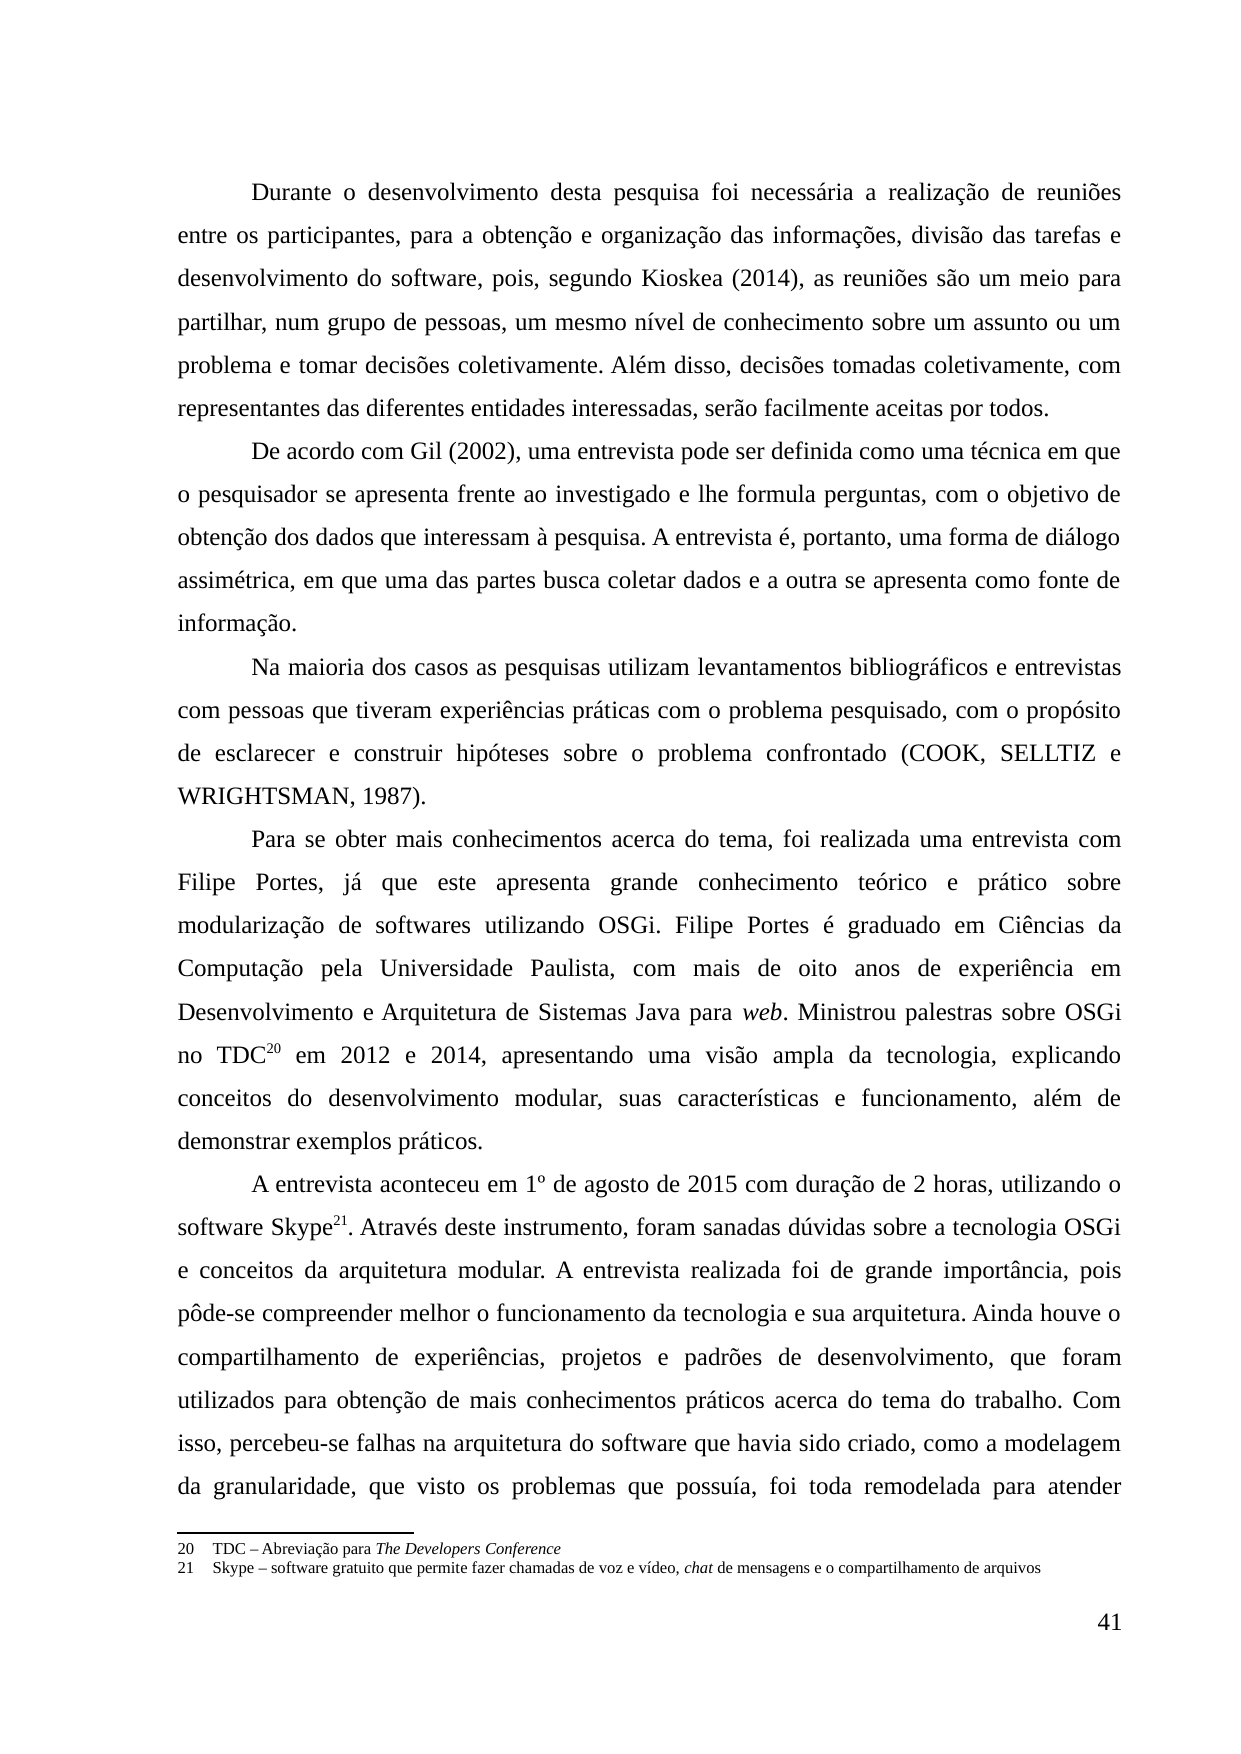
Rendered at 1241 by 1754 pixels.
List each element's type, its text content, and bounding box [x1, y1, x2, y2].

text A entrevista aconteceu em 1º de agosto de 2015 com duração de 2 horas, utilizando o software Skype. Através deste instrumento, foram sanadas dúvidas sobre a tecnologia OSGi e conceitos da arquitetura modular. A entrevista realizada foi de grande importância, pois pôde-se compreender melhor o funcionamento da tecnologia e sua arquitetura. Ainda houve o compartilhamento de experiências, projetos e padrões de desenvolvimento, que foram utilizados para obtenção de mais conhecimentos práticos acerca do tema do trabalho. Com isso, percebeu-se falhas na arquitetura do software que havia sido criado, como a modelagem da granularidade, que visto os problemas que possuía, foi toda remodelada para atender [177, 1169, 1122, 1500]
text De acordo com Gil (2002), uma entrevista pode ser definida como uma técnica em que o pesquisador se apresenta frente ao investigado e lhe formula perguntas, com o objetivo de obtenção dos dados que interessam à pesquisa. A entrevista é, portanto, uma forma de diálogo assimétrica, em que uma das partes busca coletar dados e a outra se apresenta como fonte de informação. [177, 436, 1122, 637]
text Na maioria dos casos as pesquisas utilizam levantamentos bibliográficos e entrevistas com pessoas que tiveram experiências práticas com o problema pesquisado, com o propósito de esclarecer e construir hipóteses sobre o problema confrontado (COOK, SELLTIZ e WRIGHTSMAN, 1987). [177, 652, 1122, 810]
text Durante o desenvolvimento desta pesquisa foi necessária a realização de reuniões entre os participantes, para a obtenção e organização das informações, divisão das tarefas e desenvolvimento do software, pois, segundo Kioskea (2014), as reuniões são um meio para partilhar, num grupo de pessoas, um mesmo nível de conhecimento sobre um assunto ou um problema e tomar decisões coletivamente. Além disso, decisões tomadas coletivamente, com representantes das diferentes entidades interessadas, serão facilmente aceitas por todos. [177, 177, 1122, 422]
text Para se obter mais conhecimentos acerca do tema, foi realizada uma entrevista com Filipe Portes, já que este apresenta grande conhecimento teórico e prático sobre modularização de softwares utilizando OSGi. Filipe Portes é graduado em Ciências da Computação pela Universidade Paulista, com mais de oito anos de experiência em Desenvolvimento e Arquitetura de Sistemas Java para web. Ministrou palestras sobre OSGi no TDC em 2012 e 2014, apresentando uma visão ampla da tecnologia, explicando conceitos do desenvolvimento modular, suas características e funcionamento, além de demonstrar exemplos práticos. [177, 824, 1122, 1155]
text TDC – Abreviação para The Developers Conference [177, 1539, 1122, 1558]
text Skype – software gratuito que permite fazer chamadas de voz e vídeo, chat de mensagens e o compartilhamento de arquivos [177, 1558, 1122, 1577]
